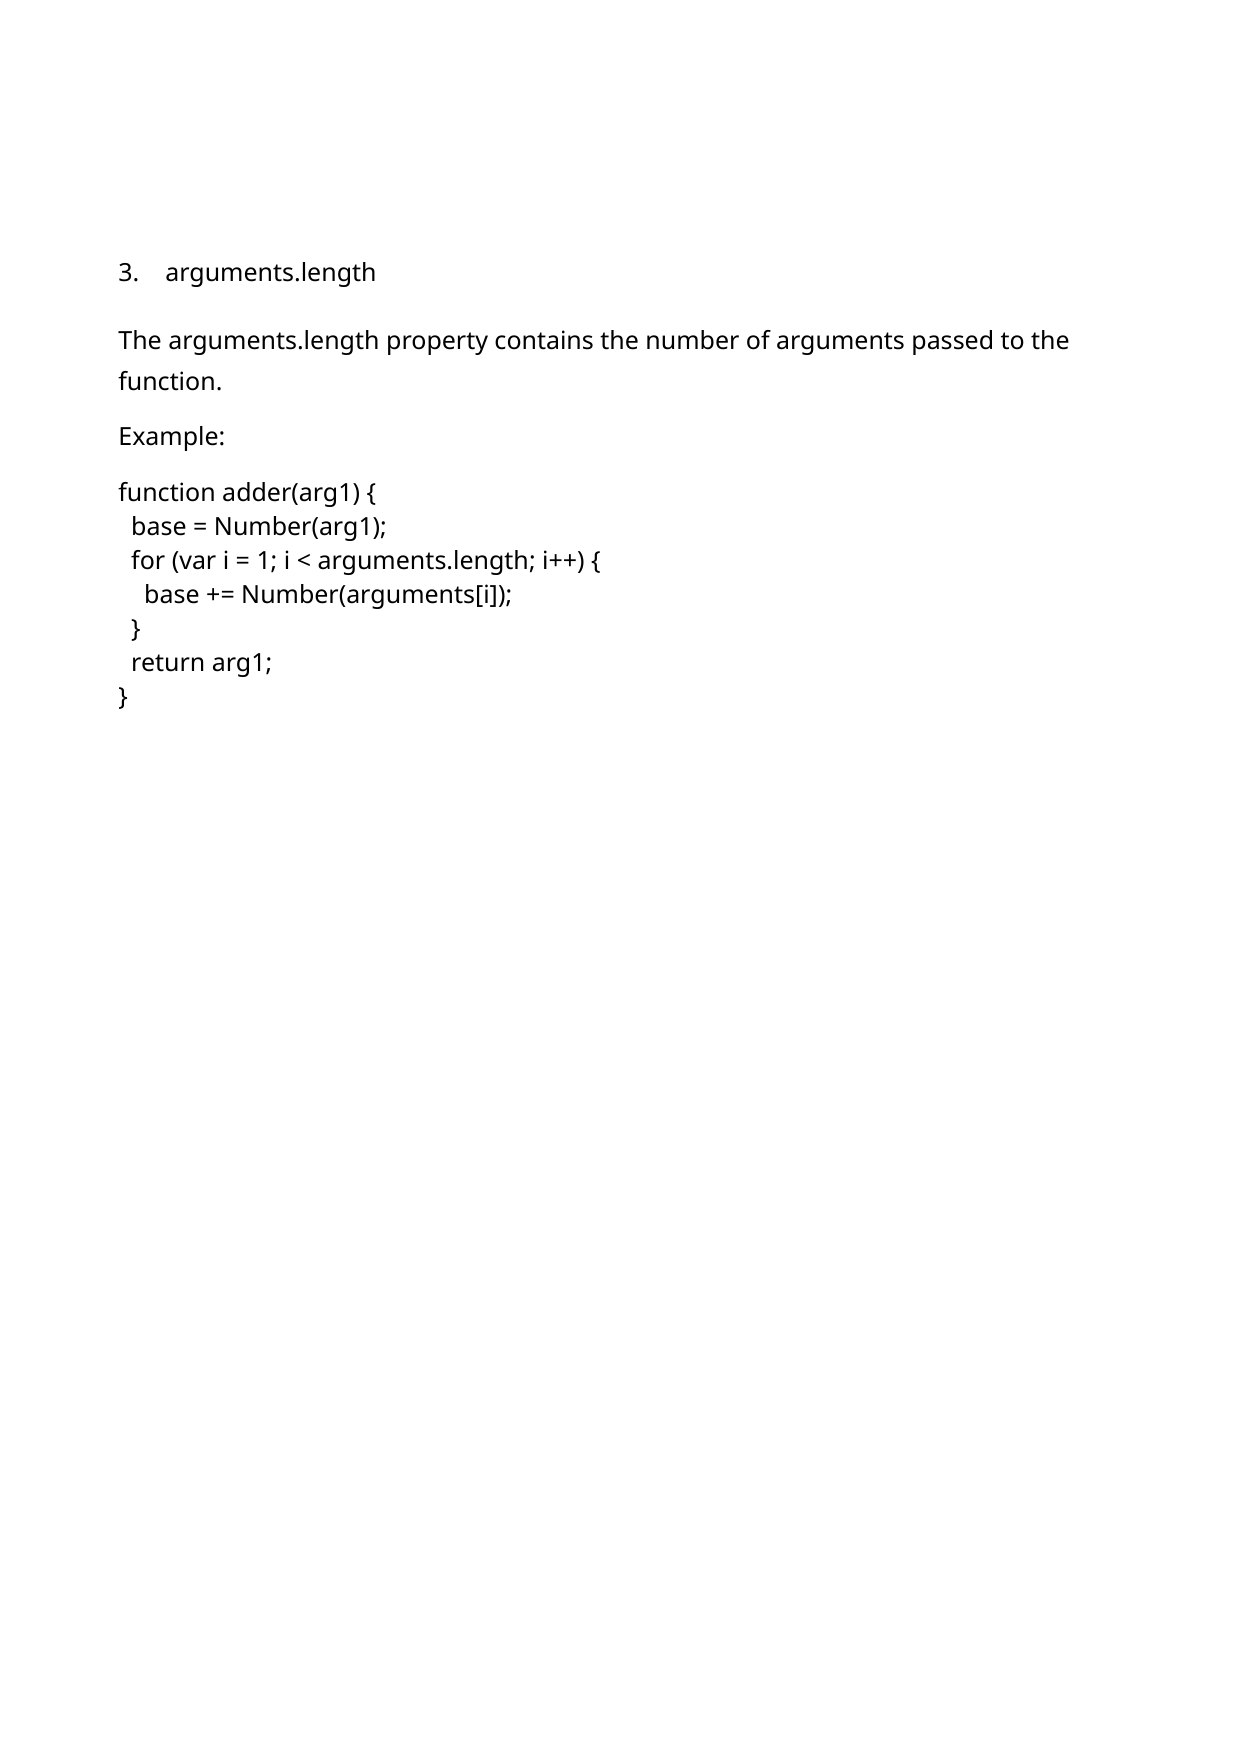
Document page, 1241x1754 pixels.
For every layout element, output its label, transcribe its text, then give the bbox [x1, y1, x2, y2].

text base += Number(arguments[i]); [118, 576, 1122, 610]
text } [118, 678, 1122, 713]
text base = Number(arg1); [118, 508, 1122, 542]
text for (var i = 1; i < arguments.length; i++) { [118, 542, 1122, 576]
text } [118, 610, 1122, 644]
text return arg1; [118, 644, 1122, 678]
text function adder(arg1) { [118, 474, 1122, 508]
text The arguments.length property contains the number of arguments passed to the function. [118, 322, 1122, 397]
text Example: [118, 419, 1122, 453]
text 3. arguments.length [118, 254, 1122, 288]
